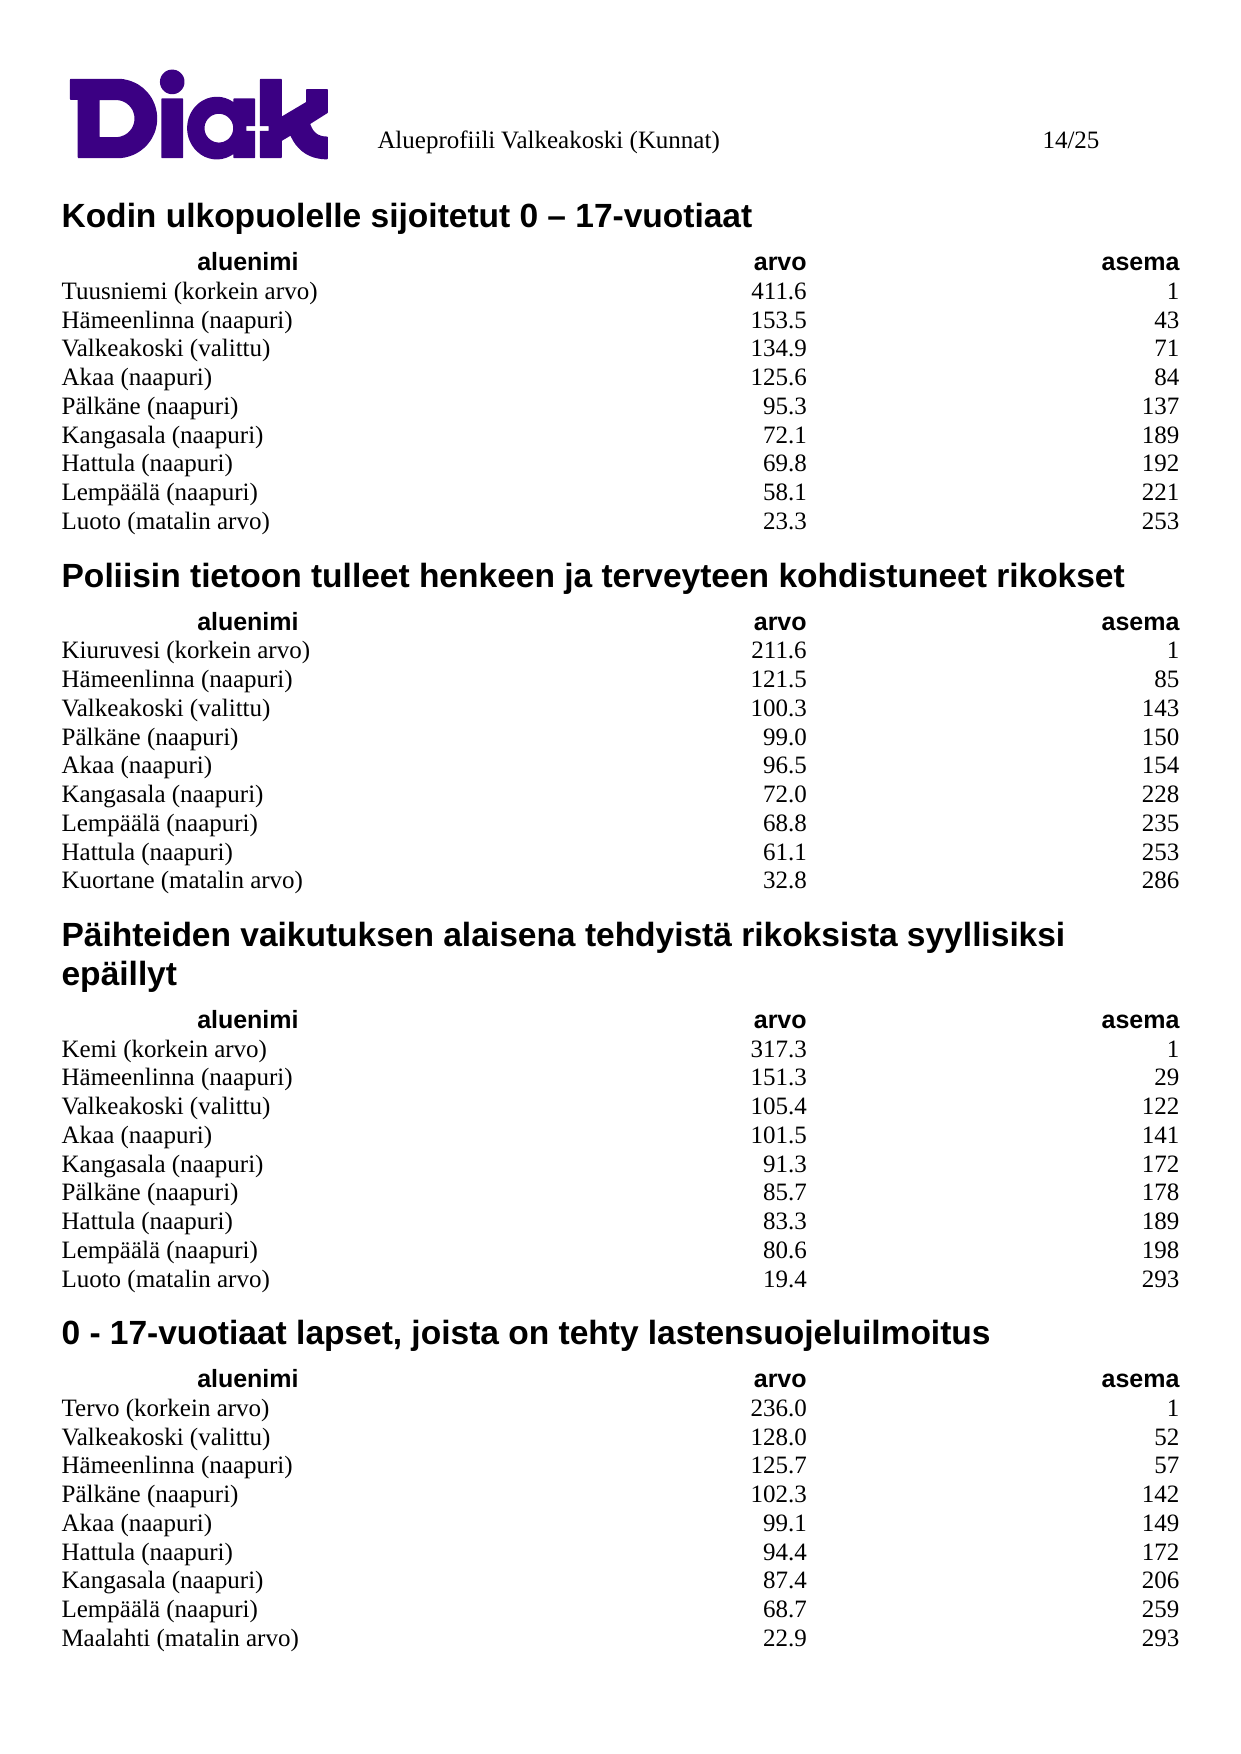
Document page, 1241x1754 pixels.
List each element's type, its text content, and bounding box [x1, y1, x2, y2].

table_cell Maalahti (matalin arvo) [61, 1623, 434, 1652]
table_cell Luoto (matalin arvo) [61, 506, 434, 535]
table_cell 1 [806, 1393, 1179, 1422]
table_cell Kuortane (matalin arvo) [61, 866, 434, 894]
table_cell Pälkäne (naapuri) [61, 722, 434, 751]
table_cell 253 [806, 506, 1179, 535]
table_cell 189 [806, 1206, 1179, 1235]
table_cell Hämeenlinna (naapuri) [61, 305, 434, 333]
table_cell 101.5 [434, 1120, 806, 1149]
table_cell 1 [806, 1034, 1179, 1062]
table_cell Lempäälä (naapuri) [61, 477, 434, 506]
table_cell 150 [806, 722, 1179, 751]
table_cell Valkeakoski (valittu) [61, 1091, 434, 1120]
table_cell 293 [806, 1264, 1179, 1292]
table_cell Lempäälä (naapuri) [61, 1594, 434, 1623]
table_cell 134.9 [434, 334, 806, 362]
table_cell 19.4 [434, 1264, 806, 1292]
table_cell Tuusniemi (korkein arvo) [61, 276, 434, 305]
table_cell 206 [806, 1566, 1179, 1594]
table_cell 43 [806, 305, 1179, 333]
table_cell 151.3 [434, 1063, 806, 1091]
table_cell 71 [806, 334, 1179, 362]
table_cell Akaa (naapuri) [61, 362, 434, 391]
table_cell Pälkäne (naapuri) [61, 391, 434, 420]
table_cell 141 [806, 1120, 1179, 1149]
table_cell Kiuruvesi (korkein arvo) [61, 636, 434, 664]
table_cell 87.4 [434, 1566, 806, 1594]
table_cell 235 [806, 808, 1179, 837]
table_header aluenimi [61, 1005, 434, 1034]
table_cell 142 [806, 1479, 1179, 1508]
table_cell 189 [806, 420, 1179, 448]
table_cell 72.0 [434, 779, 806, 808]
table_header arvo [434, 607, 806, 636]
table_cell 96.5 [434, 751, 806, 779]
table_cell 125.6 [434, 362, 806, 391]
table_cell 259 [806, 1594, 1179, 1623]
table_cell 228 [806, 779, 1179, 808]
table_cell Kangasala (naapuri) [61, 779, 434, 808]
table_cell Kangasala (naapuri) [61, 1566, 434, 1594]
table_cell Hämeenlinna (naapuri) [61, 1451, 434, 1479]
table_header asema [806, 247, 1179, 276]
table_cell Valkeakoski (valittu) [61, 1422, 434, 1451]
table_cell 198 [806, 1235, 1179, 1264]
table_header asema [806, 607, 1179, 636]
table_cell Hämeenlinna (naapuri) [61, 1063, 434, 1091]
table_cell Hattula (naapuri) [61, 837, 434, 866]
table_cell Lempäälä (naapuri) [61, 808, 434, 837]
subtitle 0 - 17-vuotiaat lapset, joista on tehty lastensuojeluilmoitus [61, 1313, 1179, 1352]
table_cell 192 [806, 449, 1179, 477]
table_cell 68.8 [434, 808, 806, 837]
table_cell 32.8 [434, 866, 806, 894]
table_cell Hattula (naapuri) [61, 1206, 434, 1235]
table_header aluenimi [61, 247, 434, 276]
table_cell 23.3 [434, 506, 806, 535]
table_cell 137 [806, 391, 1179, 420]
table_cell Valkeakoski (valittu) [61, 693, 434, 722]
table_cell 317.3 [434, 1034, 806, 1062]
table_cell 95.3 [434, 391, 806, 420]
table_cell 99.0 [434, 722, 806, 751]
table_header arvo [434, 247, 806, 276]
table_cell 68.7 [434, 1594, 806, 1623]
table_cell 211.6 [434, 636, 806, 664]
subtitle Päihteiden vaikutuksen alaisena tehdyistä rikoksista syyllisiksi epäillyt [61, 915, 1179, 992]
table_cell Pälkäne (naapuri) [61, 1479, 434, 1508]
table_cell 84 [806, 362, 1179, 391]
table_cell 94.4 [434, 1537, 806, 1566]
table_header arvo [434, 1364, 806, 1393]
table_cell Luoto (matalin arvo) [61, 1264, 434, 1292]
table_cell 69.8 [434, 449, 806, 477]
table_cell Kangasala (naapuri) [61, 420, 434, 448]
table_cell 1 [806, 276, 1179, 305]
table_cell 85 [806, 664, 1179, 693]
subtitle Kodin ulkopuolelle sijoitetut 0 – 17-vuotiaat [61, 196, 1179, 235]
table_header aluenimi [61, 607, 434, 636]
table_cell Kangasala (naapuri) [61, 1149, 434, 1177]
table_cell 178 [806, 1178, 1179, 1206]
table_cell 83.3 [434, 1206, 806, 1235]
table_cell Akaa (naapuri) [61, 1508, 434, 1537]
table_cell 99.1 [434, 1508, 806, 1537]
table_header asema [806, 1364, 1179, 1393]
table_cell Lempäälä (naapuri) [61, 1235, 434, 1264]
table_cell 172 [806, 1149, 1179, 1177]
table_header aluenimi [61, 1364, 434, 1393]
table_cell 1 [806, 636, 1179, 664]
table_cell Valkeakoski (valittu) [61, 334, 434, 362]
table_cell Akaa (naapuri) [61, 1120, 434, 1149]
table_cell Hattula (naapuri) [61, 1537, 434, 1566]
table_cell 253 [806, 837, 1179, 866]
table_header arvo [434, 1005, 806, 1034]
table_cell 91.3 [434, 1149, 806, 1177]
table_cell 293 [806, 1623, 1179, 1652]
table_cell 102.3 [434, 1479, 806, 1508]
table_cell 172 [806, 1537, 1179, 1566]
table_cell 125.7 [434, 1451, 806, 1479]
table_cell 57 [806, 1451, 1179, 1479]
table_cell Pälkäne (naapuri) [61, 1178, 434, 1206]
table_cell 236.0 [434, 1393, 806, 1422]
table_cell 153.5 [434, 305, 806, 333]
table_cell Kemi (korkein arvo) [61, 1034, 434, 1062]
table_cell 286 [806, 866, 1179, 894]
table_cell 80.6 [434, 1235, 806, 1264]
table_cell 72.1 [434, 420, 806, 448]
table_cell 61.1 [434, 837, 806, 866]
table_cell 22.9 [434, 1623, 806, 1652]
table_header asema [806, 1005, 1179, 1034]
table_cell 221 [806, 477, 1179, 506]
table_cell 154 [806, 751, 1179, 779]
table_cell 52 [806, 1422, 1179, 1451]
table_cell 121.5 [434, 664, 806, 693]
table_cell 105.4 [434, 1091, 806, 1120]
table_cell 29 [806, 1063, 1179, 1091]
subtitle Poliisin tietoon tulleet henkeen ja terveyteen kohdistuneet rikokset [61, 556, 1179, 594]
table_cell 58.1 [434, 477, 806, 506]
table_cell 122 [806, 1091, 1179, 1120]
table_cell Hämeenlinna (naapuri) [61, 664, 434, 693]
table_cell 85.7 [434, 1178, 806, 1206]
table_cell 143 [806, 693, 1179, 722]
table_cell 128.0 [434, 1422, 806, 1451]
table_cell Akaa (naapuri) [61, 751, 434, 779]
table_cell Hattula (naapuri) [61, 449, 434, 477]
table_cell Tervo (korkein arvo) [61, 1393, 434, 1422]
table_cell 149 [806, 1508, 1179, 1537]
table_cell 100.3 [434, 693, 806, 722]
table_cell 411.6 [434, 276, 806, 305]
